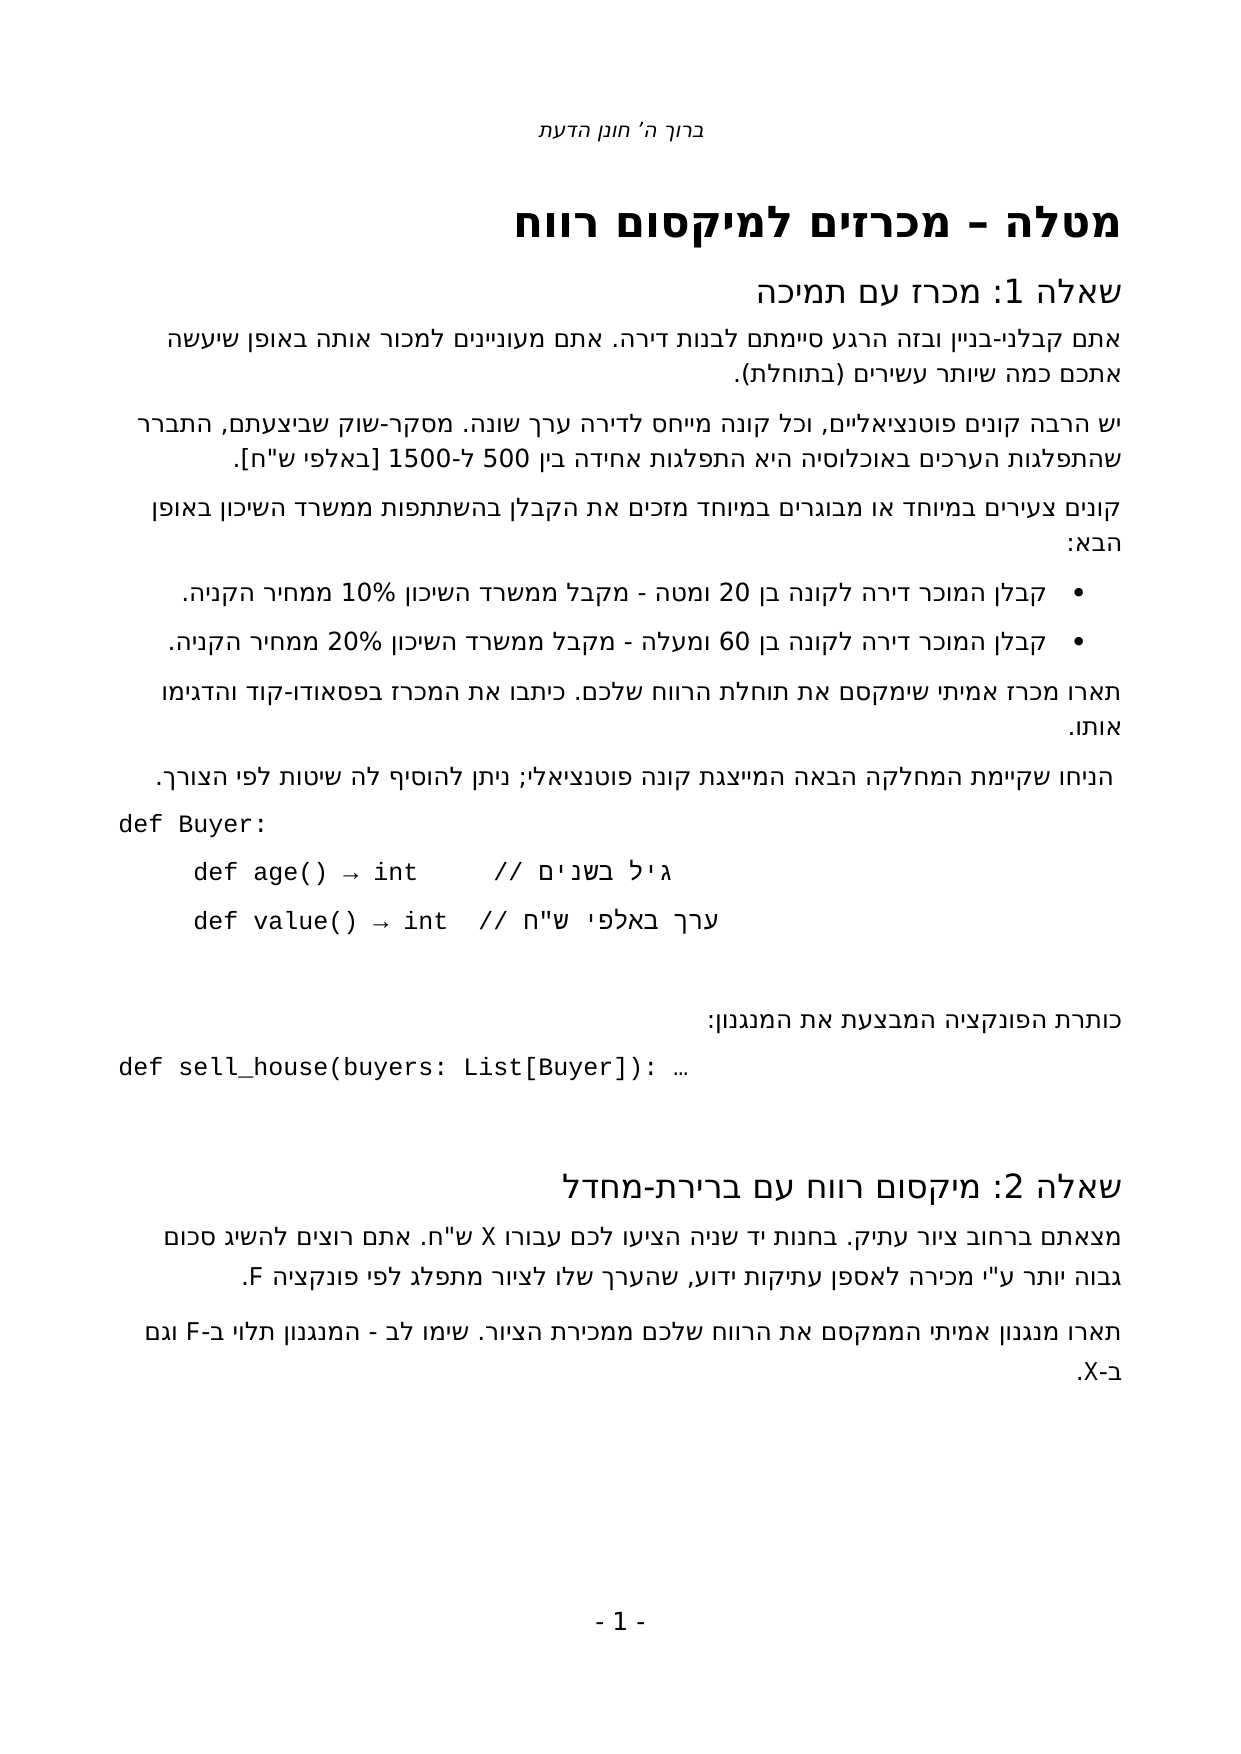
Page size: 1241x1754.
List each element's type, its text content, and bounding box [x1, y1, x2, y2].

subtitle מטלה – מכרזים למיקסום רווח [118, 197, 1122, 248]
text תארו מנגנון אמיתי הממקסם את הרווח שלכם ממכירת הציור. שימו לב - המנגנון תלוי ב-F וגם ב-X. [118, 1314, 1122, 1388]
text def sell_house(buyers: List[Buyer]): … [118, 1055, 1122, 1083]
subtitle שאלה 1: מכרז עם תמיכה [118, 273, 1122, 312]
text יש הרבה קונים פוטנציאליים, וכל קונה מייחס לדירה ערך שונה. מסקר-שוק שביצעתם, התברר שהתפלגות הערכים באוכלוסיה היא התפלגות אחידה בין 500 ל-1500 [באלפי ש"ח]. [118, 409, 1122, 473]
list קבלן המוכר דירה לקונה בן 60 ומעלה - מקבל ממשרד השיכון 20% ממחיר הקניה. [118, 627, 1084, 657]
text מצאתם ברחוב ציור עתיק. בחנות יד שניה הציעו לכם עבורו X ש"ח. אתם רוצים להשיג סכום גבוה יותר ע"י מכירה לאספן עתיקות ידוע, שהערך שלו לציור מתפלג לפי פונקציה F. [118, 1219, 1122, 1293]
text תארו מכרז אמיתי שימקסם את תוחלת הרווח שלכם. כיתבו את המכרז בפסאודו-קוד והדגימו אותו. [118, 677, 1122, 741]
text אתם קבלני-בניין ובזה הרגע סיימתם לבנות דירה. אתם מעוניינים למכור אותה באופן שיעשה אתכם כמה שיותר עשירים (בתוחלת). [118, 324, 1122, 388]
text def Buyer: [118, 811, 1122, 839]
text def value() → int // ערך באלפי ש"ח [118, 908, 1122, 937]
subtitle שאלה 2: מיקסום רווח עם ברירת-מחדל [118, 1167, 1122, 1206]
text קונים צעירים במיוחד או מבוגרים במיוחד מזכים את הקבלן בהשתתפות ממשרד השיכון באופן הבא: [118, 493, 1122, 557]
text כותרת הפונקציה המבצעת את המנגנון: [118, 1005, 1122, 1034]
text def age() → int // גיל בשנים [118, 860, 1122, 888]
text הניחו שקיימת המחלקה הבאה המייצגת קונה פוטנציאלי; ניתן להוסיף לה שיטות לפי הצורך. [118, 762, 1122, 791]
list קבלן המוכר דירה לקונה בן 20 ומטה - מקבל ממשרד השיכון 10% ממחיר הקניה. [118, 578, 1084, 607]
